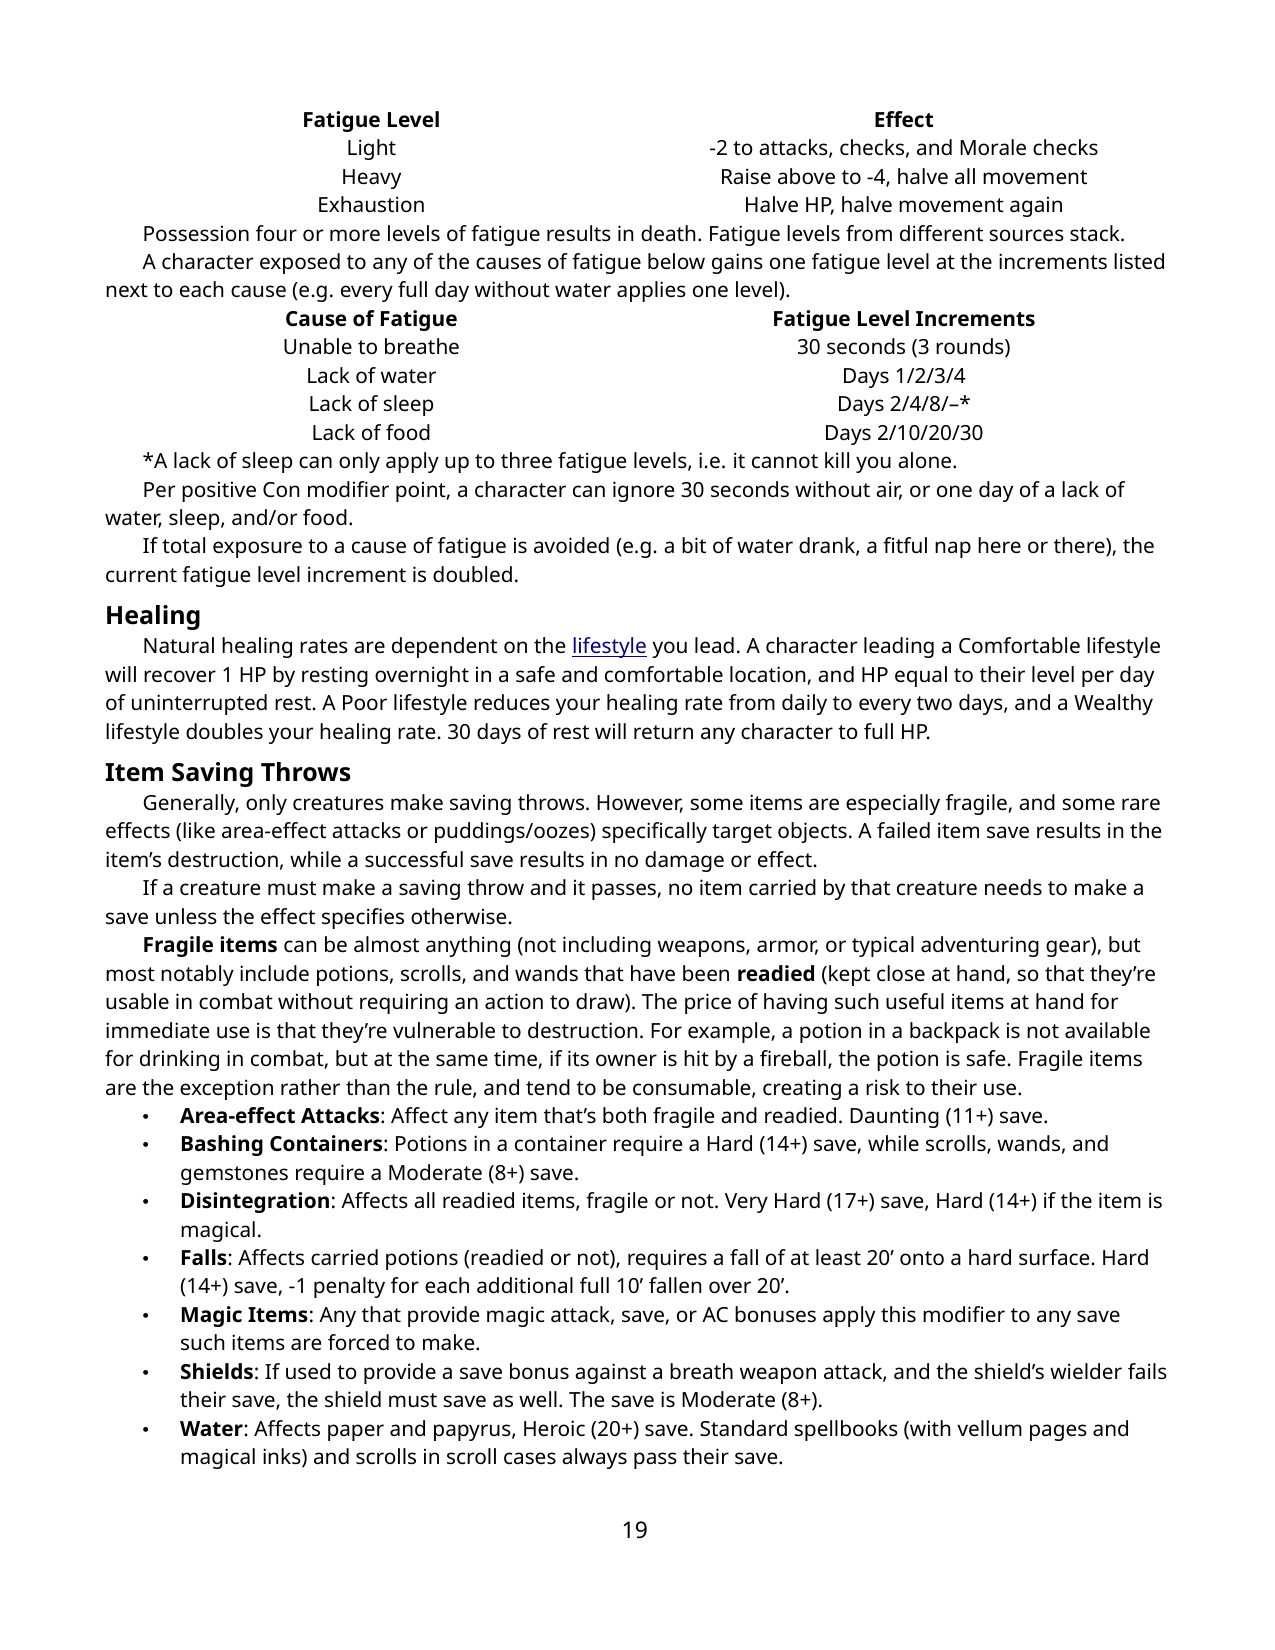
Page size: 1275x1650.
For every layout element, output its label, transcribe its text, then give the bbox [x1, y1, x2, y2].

subtitle Item Saving Throws [105, 754, 1170, 788]
table_header Effect [638, 105, 1170, 133]
table_cell Halve HP, halve movement again [638, 190, 1170, 219]
list Shields: If used to provide a save bonus against a breath weapon attack, and the shield’s wielder fails their save, the shield must save as well. The save is Moderate (8+). [142, 1357, 1170, 1414]
text Natural healing rates are dependent on the lifestyle you lead. A character leading a Comfortable lifestyle will recover 1 HP by resting overnight in a safe and comfortable location, and HP equal to their level per day of uninterrupted rest. A Poor lifestyle reduces your healing rate from daily to every two days, and a Wealthy lifestyle doubles your healing rate. 30 days of rest will return any character to full HP. [105, 631, 1170, 745]
list Bashing Containers: Potions in a container require a Hard (14+) save, while scrolls, wands, and gemstones require a Moderate (8+) save. [142, 1129, 1170, 1186]
list Area-effect Attacks: Affect any item that’s both fragile and readied. Daunting (11+) save. [142, 1101, 1170, 1129]
table_cell -2 to attacks, checks, and Morale checks [638, 134, 1170, 162]
table_cell Days 2/10/20/30 [638, 418, 1170, 446]
text Per positive Con modifier point, a character can ignore 30 seconds without air, or one day of a lack of water, sleep, and/or food. [105, 475, 1170, 532]
text If a creature must make a saving throw and it passes, no item carried by that creature needs to make a save unless the effect specifies otherwise. [105, 873, 1170, 930]
table_cell 30 seconds (3 rounds) [638, 333, 1170, 361]
text *A lack of sleep can only apply up to three fatigue levels, i.e. it cannot kill you alone. [105, 446, 1170, 475]
table_cell Lack of food [105, 418, 637, 446]
text A character exposed to any of the causes of fatigue below gains one fatigue level at the increments listed next to each cause (e.g. every full day without water applies one level). [105, 247, 1170, 304]
table_cell Days 2/4/8/–* [638, 389, 1170, 418]
table_cell Light [105, 134, 637, 162]
list Falls: Affects carried potions (readied or not), requires a fall of at least 20’ onto a hard surface. Hard (14+) save, -1 penalty for each additional full 10’ fallen over 20’. [142, 1243, 1170, 1300]
table_cell Exhaustion [105, 190, 637, 219]
list Disintegration: Affects all readied items, fragile or not. Very Hard (17+) save, Hard (14+) if the item is magical. [142, 1186, 1170, 1243]
subtitle Healing [105, 597, 1170, 631]
table_header Cause of Fatigue [105, 304, 637, 332]
table_cell Raise above to -4, halve all movement [638, 162, 1170, 190]
table_cell Unable to breathe [105, 333, 637, 361]
table_header Fatigue Level Increments [638, 304, 1170, 332]
table_cell Days 1/2/3/4 [638, 361, 1170, 389]
table_cell Lack of water [105, 361, 637, 389]
table_cell Lack of sleep [105, 389, 637, 418]
list Water: Affects paper and papyrus, Heroic (20+) save. Standard spellbooks (with vellum pages and magical inks) and scrolls in scroll cases always pass their save. [142, 1414, 1170, 1471]
text If total exposure to a cause of fatigue is avoided (e.g. a bit of water drank, a fitful nap here or there), the current fatigue level increment is doubled. [105, 532, 1170, 588]
text Generally, only creatures make saving throws. However, some items are especially fragile, and some rare effects (like area-effect attacks or puddings/oozes) specifically target objects. A failed item save results in the item’s destruction, while a successful save results in no damage or effect. [105, 788, 1170, 873]
text Fragile items can be almost anything (not including weapons, armor, or typical adventuring gear), but most notably include potions, scrolls, and wands that have been readied (kept close at hand, so that they’re usable in combat without requiring an action to draw). The price of having such useful items at hand for immediate use is that they’re vulnerable to destruction. For example, a potion in a backpack is not available for drinking in combat, but at the same time, if its owner is hit by a fireball, the potion is safe. Fragile items are the exception rather than the rule, and tend to be consumable, creating a risk to their use. [105, 930, 1170, 1101]
text Possession four or more levels of fatigue results in death. Fatigue levels from different sources stack. [105, 219, 1170, 247]
table_cell Heavy [105, 162, 637, 190]
table_header Fatigue Level [105, 105, 637, 133]
list Magic Items: Any that provide magic attack, save, or AC bonuses apply this modifier to any save such items are forced to make. [142, 1300, 1170, 1357]
